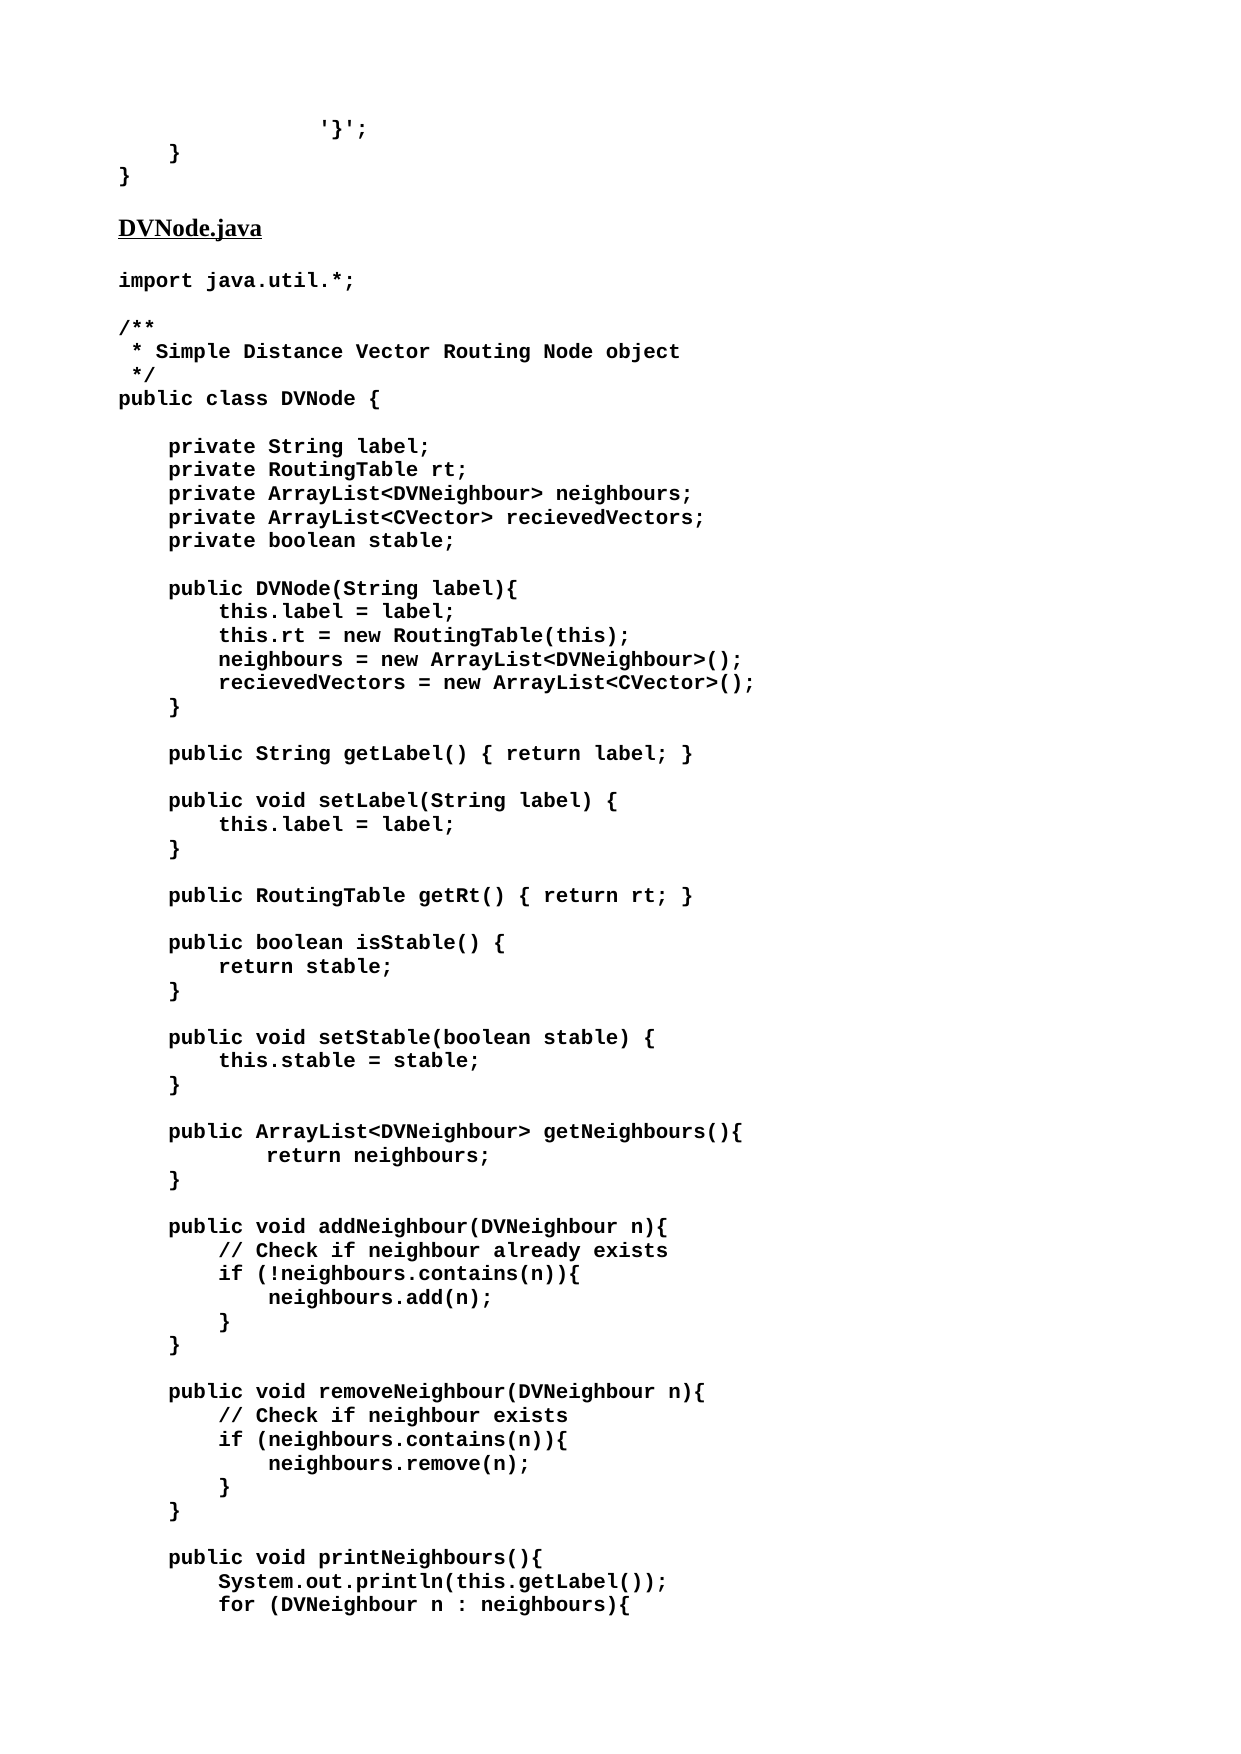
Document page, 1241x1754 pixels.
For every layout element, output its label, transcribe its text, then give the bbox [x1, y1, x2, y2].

text neighbours.remove(n); [118, 1452, 1122, 1476]
text public void printNeighbours(){ [118, 1547, 1122, 1571]
text this.label = label; [118, 601, 1122, 625]
text import java.util.*; [118, 270, 1122, 294]
text * Simple Distance Vector Routing Node object [118, 341, 1122, 365]
text public void setStable(boolean stable) { [118, 1027, 1122, 1051]
text private String label; [118, 436, 1122, 459]
text public String getLabel() { return label; } [118, 743, 1122, 767]
text this.stable = stable; [118, 1051, 1122, 1074]
text // Check if neighbour already exists [118, 1240, 1122, 1263]
text } [118, 1311, 1122, 1334]
text recievedVectors = new ArrayList<CVector>(); [118, 672, 1122, 696]
text private RoutingTable rt; [118, 459, 1122, 483]
text private ArrayList<CVector> recievedVectors; [118, 507, 1122, 530]
text public void removeNeighbour(DVNeighbour n){ [118, 1382, 1122, 1405]
text this.label = label; [118, 814, 1122, 838]
text private boolean stable; [118, 530, 1122, 554]
text if (!neighbours.contains(n)){ [118, 1263, 1122, 1287]
text } [118, 1074, 1122, 1098]
text this.rt = new RoutingTable(this); [118, 625, 1122, 648]
text DVNode.java [118, 213, 1122, 241]
text public class DVNode { [118, 388, 1122, 412]
text return stable; [118, 956, 1122, 979]
text } [118, 1334, 1122, 1358]
text } [118, 1169, 1122, 1192]
text System.out.println(this.getLabel()); [118, 1571, 1122, 1594]
text neighbours = new ArrayList<DVNeighbour>(); [118, 648, 1122, 672]
text public ArrayList<DVNeighbour> getNeighbours(){ [118, 1121, 1122, 1145]
text public void setLabel(String label) { [118, 790, 1122, 814]
text } [118, 696, 1122, 719]
text '}'; [118, 118, 1122, 142]
text private ArrayList<DVNeighbour> neighbours; [118, 483, 1122, 507]
text return neighbours; [118, 1145, 1122, 1169]
text // Check if neighbour exists [118, 1405, 1122, 1429]
text /** [118, 317, 1122, 341]
text public boolean isStable() { [118, 932, 1122, 956]
text } [118, 165, 1122, 189]
text */ [118, 365, 1122, 388]
text public void addNeighbour(DVNeighbour n){ [118, 1216, 1122, 1240]
text } [118, 142, 1122, 165]
text public DVNode(String label){ [118, 578, 1122, 601]
text if (neighbours.contains(n)){ [118, 1429, 1122, 1452]
text } [118, 979, 1122, 1003]
text neighbours.add(n); [118, 1287, 1122, 1311]
text } [118, 1476, 1122, 1500]
text for (DVNeighbour n : neighbours){ [118, 1594, 1122, 1618]
text public RoutingTable getRt() { return rt; } [118, 885, 1122, 909]
text } [118, 838, 1122, 861]
text } [118, 1500, 1122, 1523]
